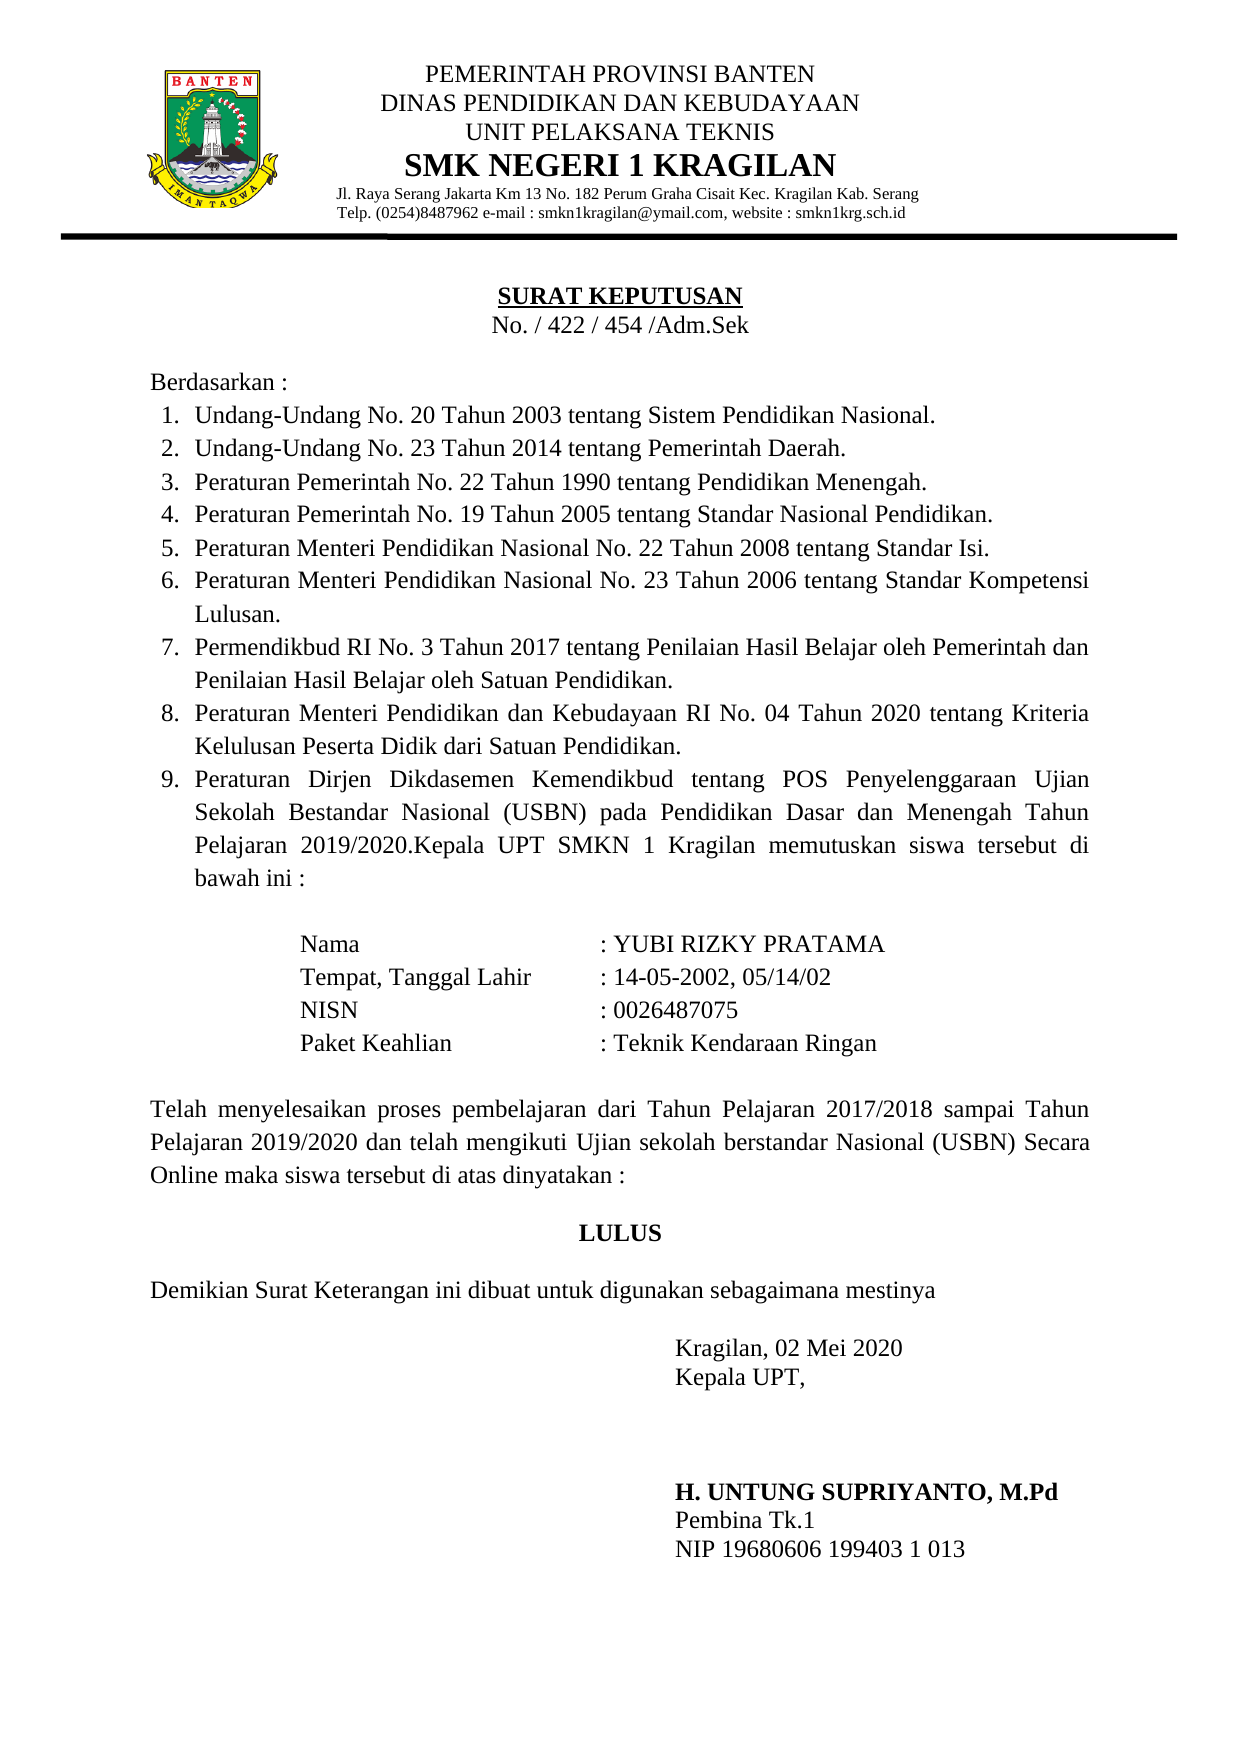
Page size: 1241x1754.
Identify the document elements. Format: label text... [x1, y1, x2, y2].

text Berdasarkan : [150, 367, 1090, 396]
text H. UNTUNG SUPRIYANTO, M.Pd [150, 1477, 1090, 1506]
list Peraturan Pemerintah No. 22 Tahun 1990 tentang Pendidikan Menengah. [179, 467, 1090, 495]
text LULUS [150, 1218, 1090, 1247]
text NIP 19680606 199403 1 013 [150, 1534, 1090, 1563]
list Peraturan Menteri Pendidikan Nasional No. 22 Tahun 2008 tentang Standar Isi. [179, 533, 1090, 561]
text Demikian Surat Keterangan ini dibuat untuk digunakan sebagaimana mestinya [150, 1276, 1090, 1304]
list Peraturan Pemerintah No. 19 Tahun 2005 tentang Standar Nasional Pendidikan. [179, 499, 1090, 528]
list Undang-Undang No. 20 Tahun 2003 tentang Sistem Pendidikan Nasional. [179, 401, 1090, 429]
list Permendikbud RI No. 3 Tahun 2017 tentang Penilaian Hasil Belajar oleh Pemerintah dan Penilaian Hasil Belajar oleh Satuan Pendidikan. [179, 632, 1090, 693]
text Pembina Tk.1 [150, 1506, 1090, 1534]
text NISN : 0026487075 [150, 995, 1090, 1024]
text No. / 422 / 454 /Adm.Sek [150, 310, 1090, 339]
list Peraturan Menteri Pendidikan dan Kebudayaan RI No. 04 Tahun 2020 tentang Kriteria Kelulusan Peserta Didik dari Satuan Pendidikan. [179, 698, 1090, 759]
list Peraturan Menteri Pendidikan Nasional No. 23 Tahun 2006 tentang Standar Kompetensi Lulusan. [179, 566, 1090, 627]
picture [146, 70, 279, 208]
text Tempat, Tanggal Lahir : 14-05-2002, 05/14/02 [150, 962, 1090, 991]
text SURAT KEPUTUSAN [150, 281, 1090, 310]
text Kragilan, 02 Mei 2020 [150, 1333, 1090, 1362]
list Peraturan Dirjen Dikdasemen Kemendikbud tentang POS Penyelenggaraan Ujian Sekolah Bestandar Nasional (USBN) pada Pendidikan Dasar dan Menengah Tahun Pelajaran 2019/2020.Kepala UPT SMKN 1 Kragilan memutuskan siswa tersebut di bawah ini : [179, 764, 1090, 892]
text Nama : YUBI RIZKY PRATAMA [150, 929, 1090, 958]
list Undang-Undang No. 23 Tahun 2014 tentang Pemerintah Daerah. [179, 433, 1090, 462]
text Kepala UPT, [150, 1362, 1090, 1391]
text Paket Keahlian : Teknik Kendaraan Ringan [150, 1028, 1090, 1057]
text Telah menyelesaikan proses pembelajaran dari Tahun Pelajaran 2017/2018 sampai Tahun Pelajaran 2019/2020 dan telah mengikuti Ujian sekolah berstandar Nasional (USBN) Secara Online maka siswa tersebut di atas dinyatakan : [150, 1094, 1090, 1189]
